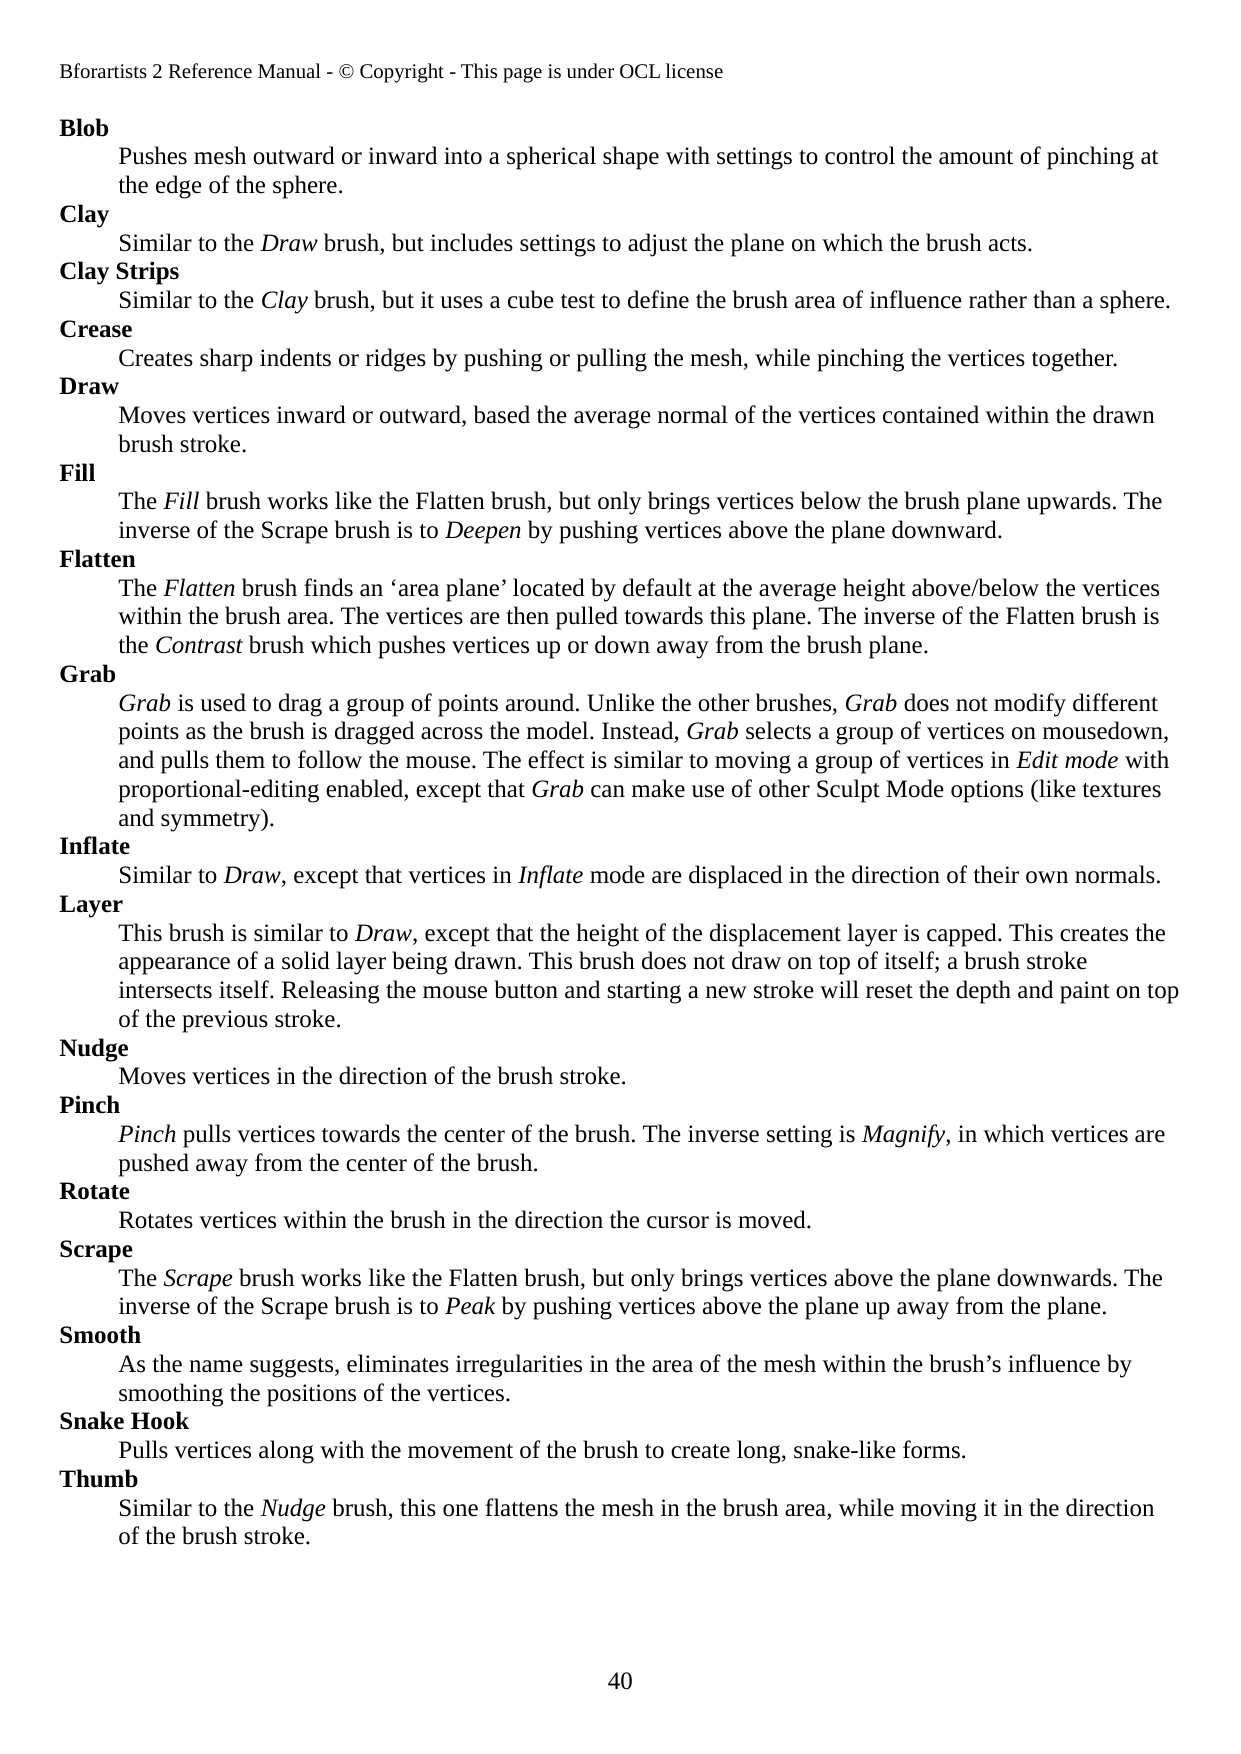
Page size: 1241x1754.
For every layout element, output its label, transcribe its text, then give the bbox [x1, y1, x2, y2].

list Similar to the Draw brush, but includes settings to adjust the plane on which the brush acts. [118, 228, 1181, 256]
subtitle Pinch [59, 1090, 1181, 1119]
subtitle Nudge [59, 1033, 1181, 1061]
subtitle Inflate [59, 831, 1181, 860]
list Creates sharp indents or ridges by pushing or pulling the mesh, while pinching the vertices together. [118, 343, 1181, 371]
list Grab is used to drag a group of points around. Unlike the other brushes, Grab does not modify different points as the brush is dragged across the model. Instead, Grab selects a group of vertices on mousedown, and pulls them to follow the mouse. The effect is similar to moving a group of vertices in Edit mode with proportional-editing enabled, except that Grab can make use of other Sculpt Mode options (like textures and symmetry). [118, 688, 1181, 831]
list Similar to Draw, except that vertices in Inflate mode are displaced in the direction of their own normals. [118, 860, 1181, 889]
subtitle Snake Hook [59, 1406, 1181, 1435]
subtitle Grab [59, 659, 1181, 688]
list Pushes mesh outward or inward into a spherical shape with settings to control the amount of pinching at the edge of the sphere. [118, 141, 1181, 199]
subtitle Thumb [59, 1464, 1181, 1493]
list Pulls vertices along with the movement of the brush to create long, snake-like forms. [118, 1435, 1181, 1464]
subtitle Draw [59, 371, 1181, 400]
subtitle Rotate [59, 1176, 1181, 1205]
list Moves vertices inward or outward, based the average normal of the vertices contained within the drawn brush stroke. [118, 400, 1181, 458]
subtitle Clay Strips [59, 256, 1181, 285]
list As the name suggests, eliminates irregularities in the area of the mesh within the brush’s influence by smoothing the positions of the vertices. [118, 1349, 1181, 1406]
list The Fill brush works like the Flatten brush, but only brings vertices below the brush plane upwards. The inverse of the Scrape brush is to Deepen by pushing vertices above the plane downward. [118, 486, 1181, 544]
subtitle Layer [59, 889, 1181, 918]
list Moves vertices in the direction of the brush stroke. [118, 1061, 1181, 1090]
list Pinch pulls vertices towards the center of the brush. The inverse setting is Magnify, in which vertices are pushed away from the center of the brush. [118, 1119, 1181, 1176]
subtitle Clay [59, 199, 1181, 228]
subtitle Crease [59, 314, 1181, 343]
subtitle Flatten [59, 544, 1181, 573]
list The Flatten brush finds an ‘area plane’ located by default at the average height above/below the vertices within the brush area. The vertices are then pulled towards this plane. The inverse of the Flatten brush is the Contrast brush which pushes vertices up or down away from the brush plane. [118, 573, 1181, 659]
list The Scrape brush works like the Flatten brush, but only brings vertices above the plane downwards. The inverse of the Scrape brush is to Peak by pushing vertices above the plane up away from the plane. [118, 1263, 1181, 1320]
list Similar to the Clay brush, but it uses a cube test to define the brush area of influence rather than a sphere. [118, 285, 1181, 314]
subtitle Fill [59, 458, 1181, 486]
list Rotates vertices within the brush in the direction the cursor is moved. [118, 1205, 1181, 1234]
subtitle Smooth [59, 1320, 1181, 1349]
subtitle Scrape [59, 1234, 1181, 1263]
list This brush is similar to Draw, except that the height of the displacement layer is capped. This creates the appearance of a solid layer being drawn. This brush does not draw on top of itself; a brush stroke intersects itself. Releasing the mouse button and starting a new stroke will reset the depth and paint on top of the previous stroke. [118, 918, 1181, 1033]
list Similar to the Nudge brush, this one flattens the mesh in the brush area, while moving it in the direction of the brush stroke. [118, 1493, 1181, 1550]
subtitle Blob [59, 113, 1181, 141]
